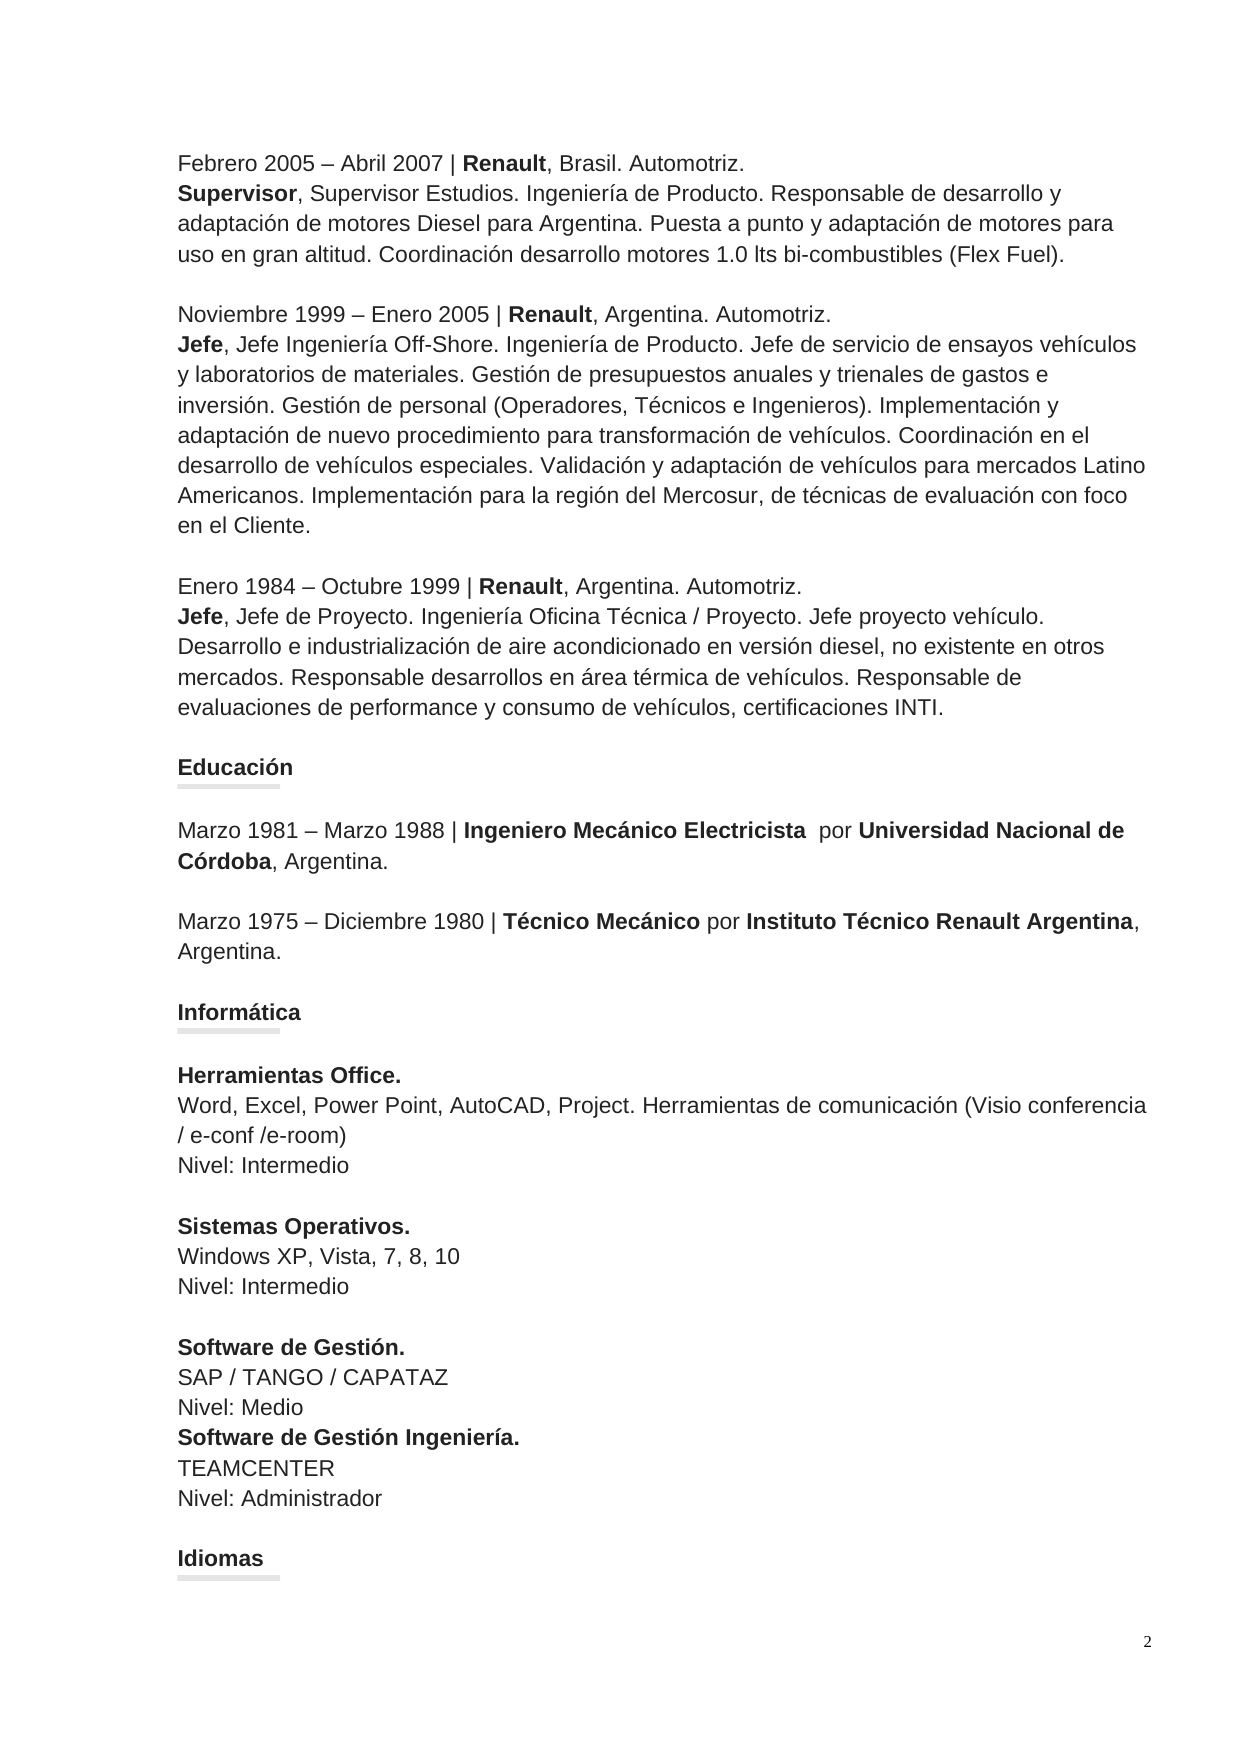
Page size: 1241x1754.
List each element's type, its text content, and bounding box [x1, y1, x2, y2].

text Febrero 2005 – Abril 2007 | Renault, Brasil. Automotriz. Supervisor, Supervisor Estudios. Ingeniería de Producto. Responsable de desarrollo y adaptación de motores Diesel para Argentina. Puesta a punto y adaptación de motores para uso en gran altitud. Coordinación desarrollo motores 1.0 lts bi-combustibles (Flex Fuel). [177, 150, 1152, 267]
text TEAMCENTER [177, 1454, 1152, 1481]
text Nivel: Administrador [177, 1485, 1152, 1511]
text Software de Gestión. SAP / TANGO / CAPATAZ Nivel: Medio [177, 1334, 1152, 1421]
text Informática [177, 999, 1152, 1025]
text Herramientas Office. Word, Excel, Power Point, AutoCAD, Project. Herramientas de comunicación (Visio conferencia / e-conf /e-room) Nivel: Intermedio [177, 1062, 1152, 1179]
text Idiomas [177, 1545, 1152, 1572]
text Jefe, Jefe Ingeniería Off-Shore. Ingeniería de Producto. Jefe de servicio de ensayos vehículos y laboratorios de materiales. Gestión de presupuestos anuales y trienales de gastos e inversión. Gestión de personal (Operadores, Técnicos e Ingenieros). Implementación y adaptación de nuevo procedimiento para transformación de vehículos. Coordinación en el desarrollo de vehículos especiales. Validación y adaptación de vehículos para mercados Latino Americanos. Implementación para la región del Mercosur, de técnicas de evaluación con foco en el Cliente. [177, 331, 1152, 539]
text Enero 1984 – Octubre 1999 | Renault, Argentina. Automotriz. Jefe, Jefe de Proyecto. Ingeniería Oficina Técnica / Proyecto. Jefe proyecto vehículo. Desarrollo e industrialización de aire acondicionado en versión diesel, no existente en otros mercados. Responsable desarrollos en área térmica de vehículos. Responsable de evaluaciones de performance y consumo de vehículos, certificaciones INTI. [177, 573, 1152, 720]
text Marzo 1981 – Marzo 1988 | Ingeniero Mecánico Electricista por Universidad Nacional de Córdoba, Argentina. [177, 817, 1152, 874]
text Noviembre 1999 – Enero 2005 | Renault, Argentina. Automotriz. [177, 301, 1152, 327]
text Sistemas Operativos. Windows XP, Vista, 7, 8, 10 Nivel: Intermedio [177, 1213, 1152, 1300]
picture [177, 1028, 281, 1034]
picture [177, 784, 281, 789]
text Software de Gestión Ingeniería. [177, 1424, 1152, 1451]
text Educación [177, 754, 1152, 781]
text Marzo 1975 – Diciembre 1980 | Técnico Mecánico por Instituto Técnico Renault Argentina, Argentina. [177, 908, 1152, 964]
picture [177, 1575, 281, 1581]
